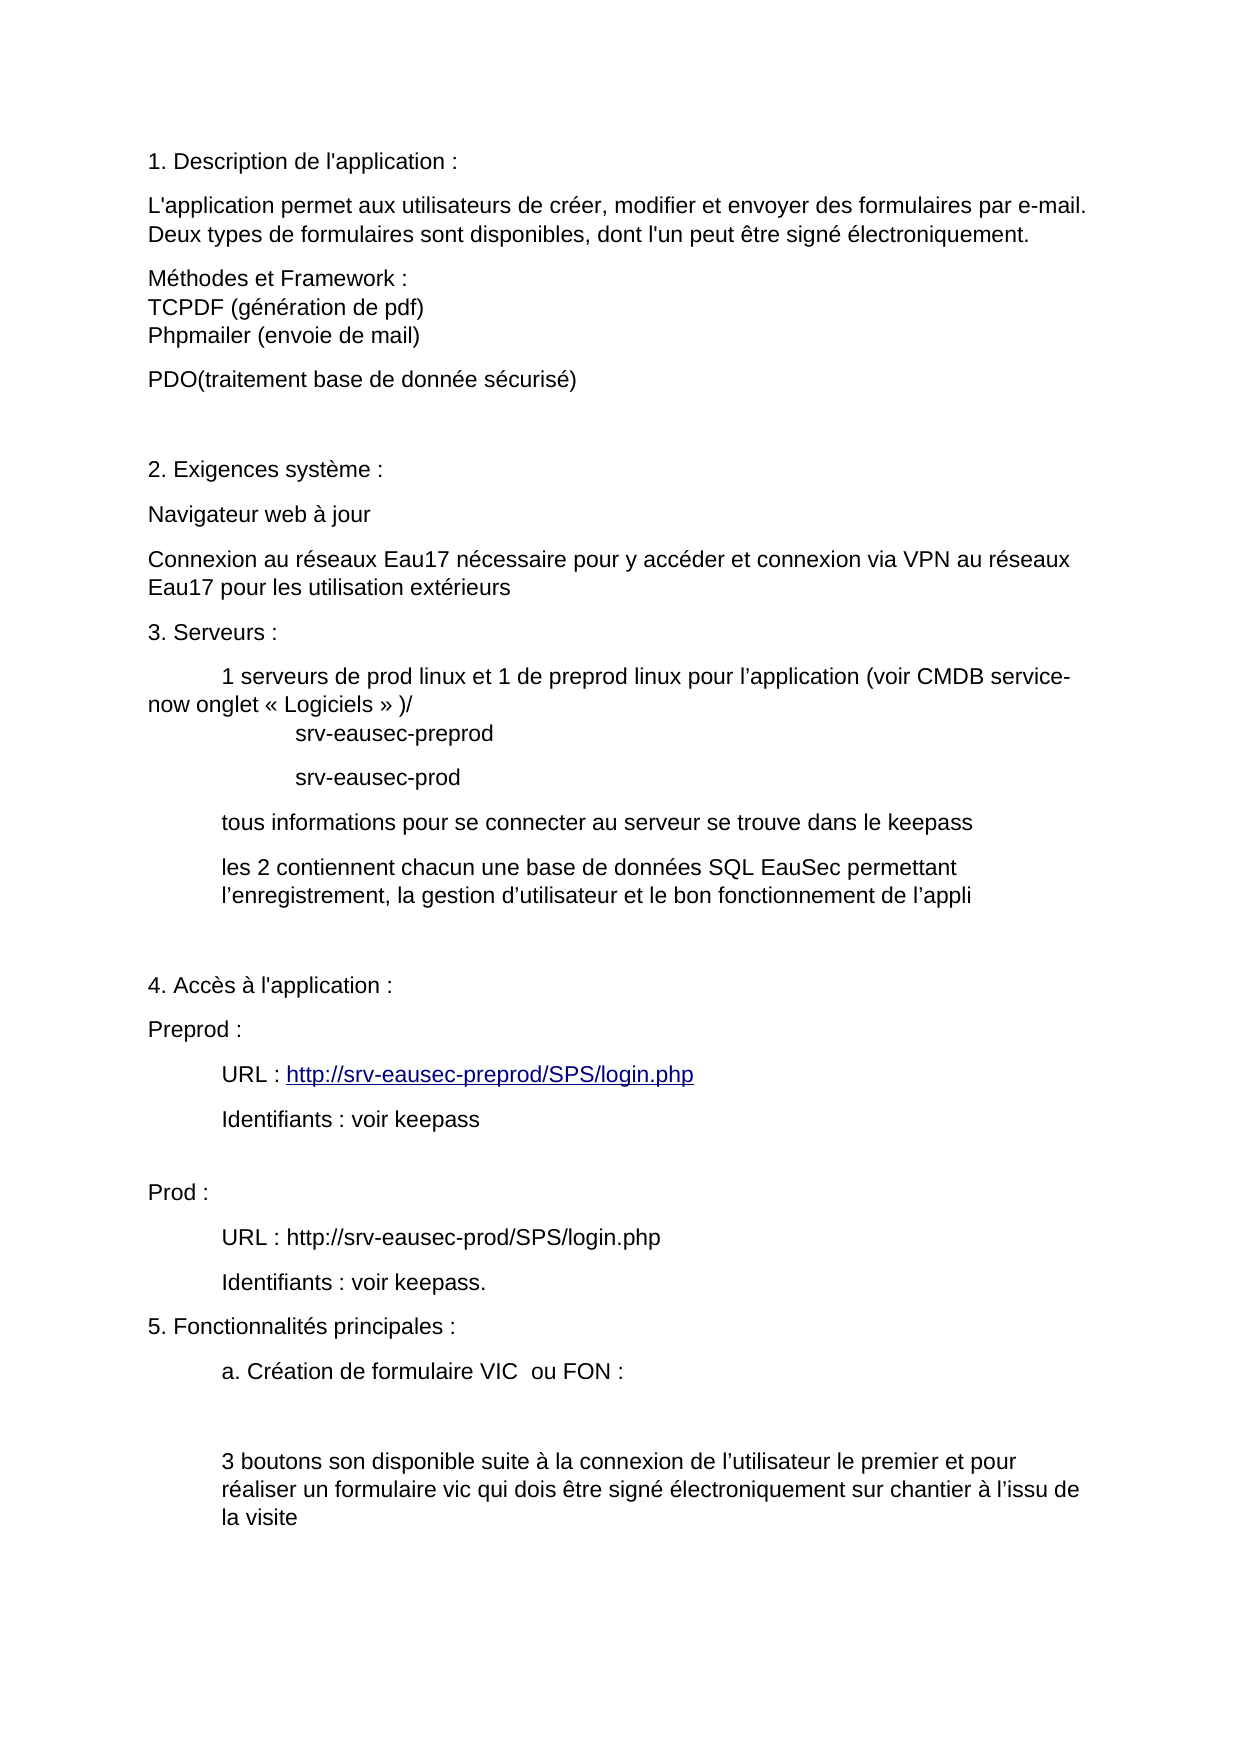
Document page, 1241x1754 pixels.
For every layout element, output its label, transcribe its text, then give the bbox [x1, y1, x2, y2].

text srv-eausec-prod [148, 764, 1093, 791]
text L'application permet aux utilisateurs de créer, modifier et envoyer des formulaires par e-mail. Deux types de formulaires sont disponibles, dont l'un peut être signé électroniquement. [148, 192, 1093, 247]
text URL : http://srv-eausec-prod/SPS/login.php [221, 1224, 1093, 1250]
text 1. Description de l'application : [148, 148, 1093, 174]
text 2. Exigences système : [148, 456, 1093, 482]
text 4. Accès à l'application : [148, 972, 1093, 998]
text 1 serveurs de prod linux et 1 de preprod linux pour l’application (voir CMDB service-now onglet « Logiciels » )/ srv-eausec-preprod [148, 663, 1093, 746]
text Identifiants : voir keepass. [221, 1268, 1093, 1295]
text Connexion au réseaux Eau17 nécessaire pour y accéder et connexion via VPN au réseaux Eau17 pour les utilisation extérieurs [148, 546, 1093, 600]
text Navigateur web à jour [148, 501, 1093, 527]
text a. Création de formulaire VIC ou FON : [148, 1358, 1093, 1384]
text Méthodes et Framework : TCPDF (génération de pdf) Phpmailer (envoie de mail) [148, 265, 1093, 348]
text Identifiants : voir keepass [221, 1106, 1093, 1132]
text 3. Serveurs : [148, 618, 1093, 645]
text 3 boutons son disponible suite à la connexion de l’utilisateur le premier et pour réaliser un formulaire vic qui dois être signé électroniquement sur chantier à l’issu de la visite [221, 1448, 1093, 1558]
text 5. Fonctionnalités principales : [148, 1313, 1093, 1339]
text les 2 contiennent chacun une base de données SQL EauSec permettant l’enregistrement, la gestion d’utilisateur et le bon fonctionnement de l’appli [221, 854, 1093, 908]
text PDO(traitement base de donnée sécurisé) [148, 366, 1093, 393]
text Prod : [148, 1151, 1093, 1205]
text Preprod : [148, 1016, 1093, 1043]
text tous informations pour se connecter au serveur se trouve dans le keepass [148, 809, 1093, 835]
text URL : http://srv-eausec-preprod/SPS/login.php [221, 1061, 1093, 1087]
